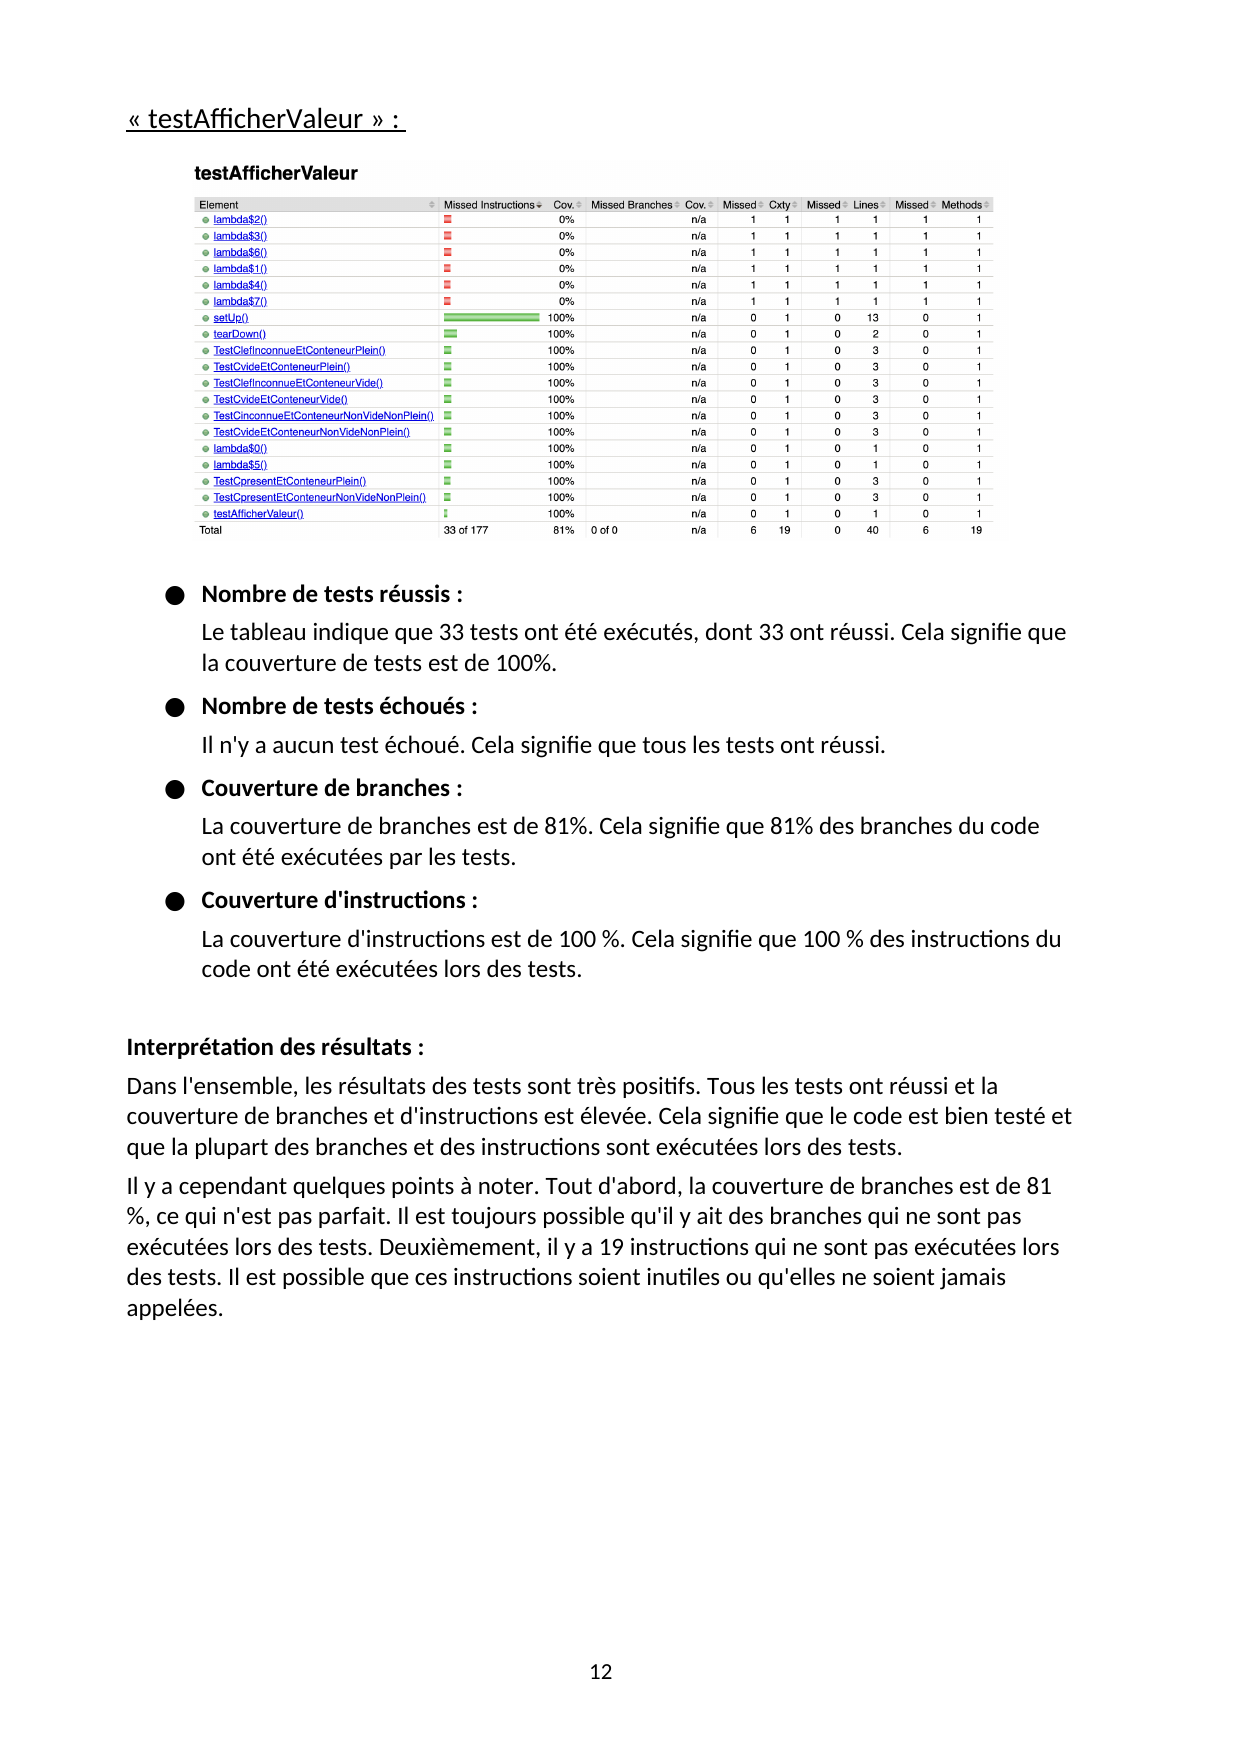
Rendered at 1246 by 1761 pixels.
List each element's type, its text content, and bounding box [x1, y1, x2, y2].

text Il y a cependant quelques points à noter. Tout d'abord, la couverture de branches est de 81 %, ce qui n'est pas parfait. Il est toujours possible qu'il y ait des branches qui ne sont pas exécutées lors des tests. Deuxièmement, il y a 19 instructions qui ne sont pas exécutées lors des tests. Il est possible que ces instructions soient inutiles ou qu'elles ne soient jamais appelées. [126, 1170, 1075, 1322]
text La couverture de branches est de 81%. Cela signifie que 81% des branches du code ont été exécutées par les tests. [201, 811, 1075, 872]
text La couverture d'instructions est de 100 %. Cela signifie que 100 % des instructions du code ont été exécutées lors des tests. [201, 923, 1075, 984]
text « testAfficherValeur » : [126, 100, 1075, 136]
picture [192, 160, 1009, 541]
text Dans l'ensemble, les résultats des tests sont très positifs. Tous les tests ont réussi et la couverture de branches et d'instructions est élevée. Cela signifie que le code est bien testé et que la plupart des branches et des instructions sont exécutées lors des tests. [126, 1070, 1075, 1161]
list Couverture d'instructions : [164, 872, 1075, 923]
text Il n'y a aucun test échoué. Cela signifie que tous les tests ont réussi. [201, 729, 1075, 759]
list Nombre de tests réussis : [164, 565, 1075, 616]
list Couverture de branches : [164, 759, 1075, 811]
text Interprétation des résultats : [126, 1031, 1075, 1062]
text Le tableau indique que 33 tests ont été exécutés, dont 33 ont réussi. Cela signifie que la couverture de tests est de 100%. [201, 616, 1075, 677]
list Nombre de tests échoués : [164, 677, 1075, 729]
